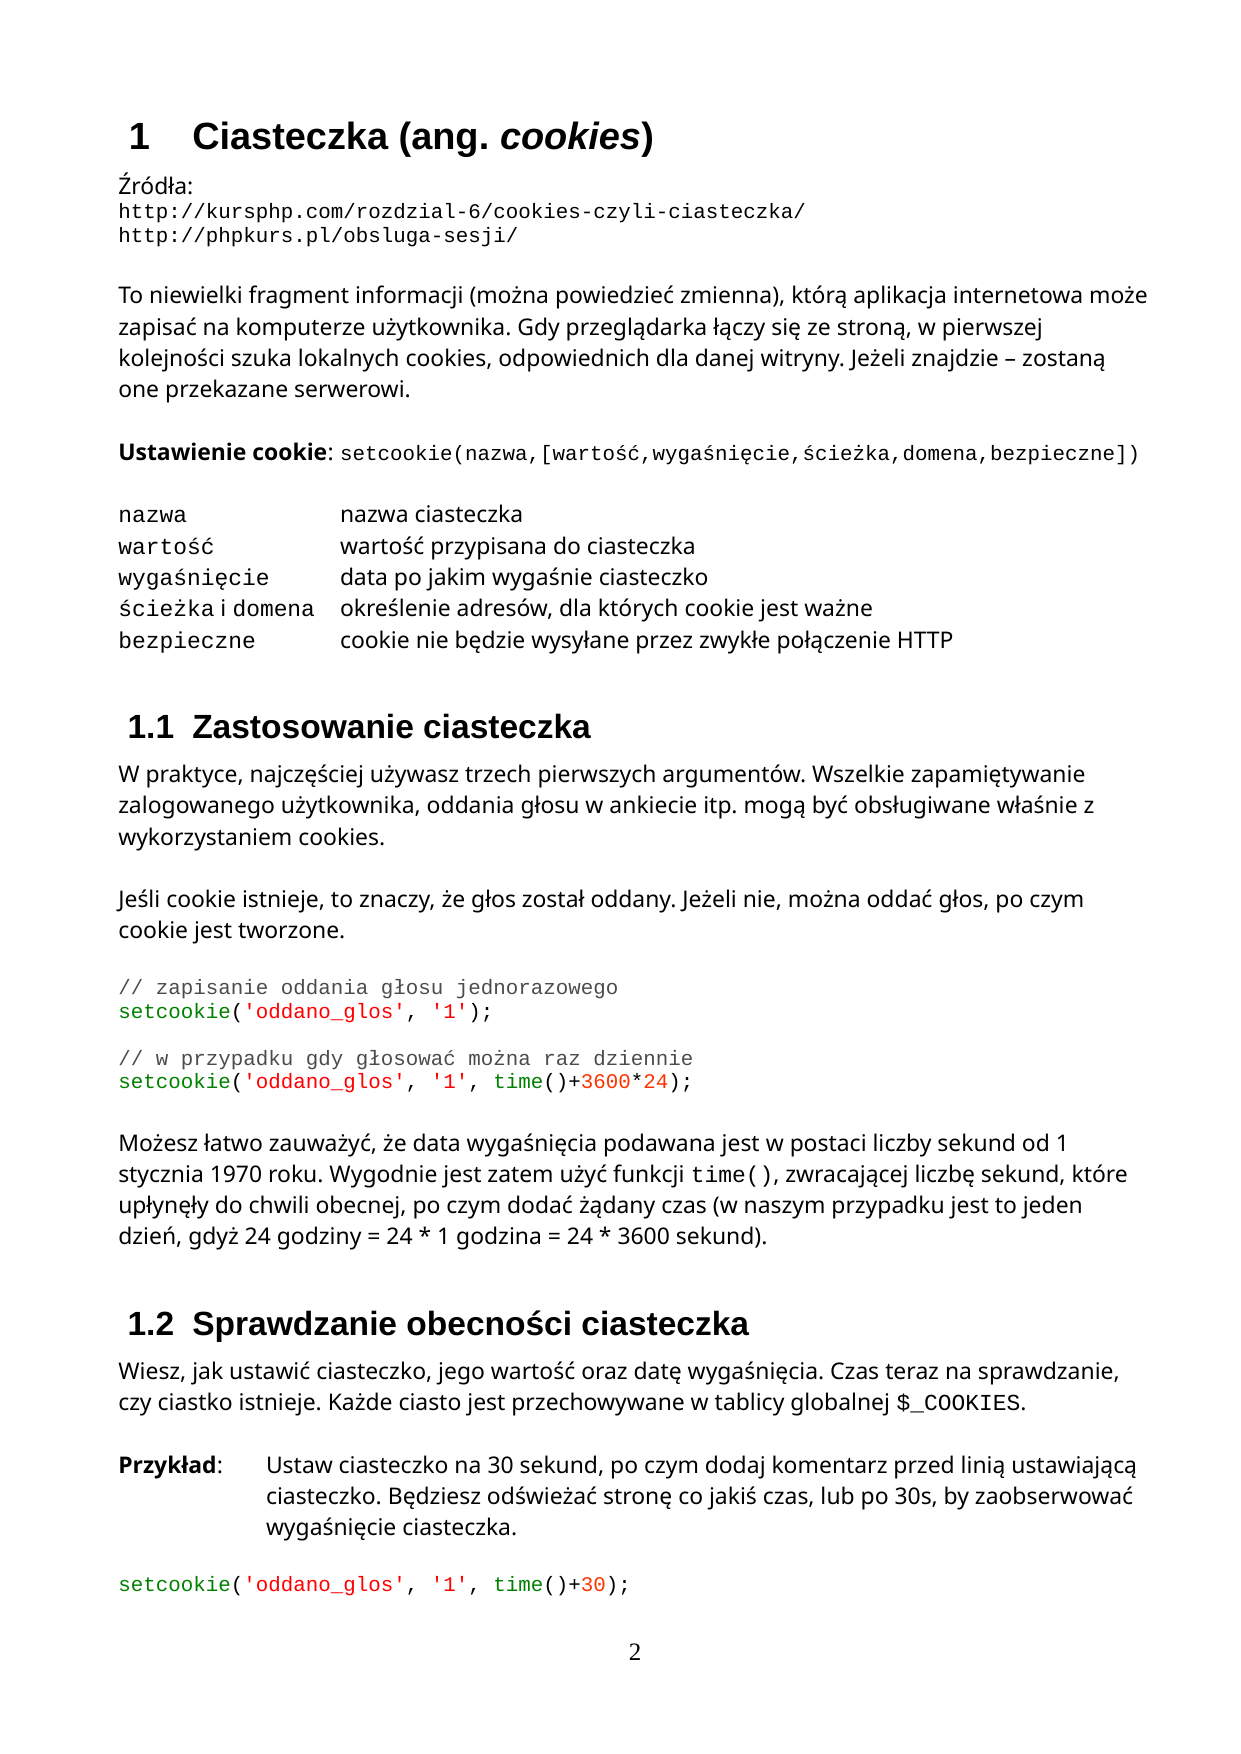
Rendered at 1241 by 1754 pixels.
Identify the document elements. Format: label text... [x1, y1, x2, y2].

text Źródła: [118, 170, 1152, 201]
text // zapisanie oddania głosu jednorazowego [118, 977, 1152, 1001]
text // w przypadku gdy głosować można raz dziennie [118, 1048, 1152, 1072]
text Przykład: Ustaw ciasteczko na 30 sekund, po czym dodaj komentarz przed linią ustawiającą ciasteczko. Będziesz odświeżać stronę co jakiś czas, lub po 30s, by zaobserwować wygaśnięcie ciasteczka. [118, 1449, 1152, 1542]
text nazwa nazwa ciasteczka [118, 498, 1152, 529]
subtitle Zastosowanie ciasteczka [118, 707, 1152, 746]
text W praktyce, najczęściej używasz trzech pierwszych argumentów. Wszelkie zapamiętywanie zalogowanego użytkownika, oddania głosu w ankiecie itp. mogą być obsługiwane właśnie z wykorzystaniem cookies. [118, 758, 1152, 852]
subtitle Sprawdzanie obecności ciasteczka [118, 1304, 1152, 1342]
text setcookie('oddano_glos', '1', time()+30); [118, 1574, 1152, 1597]
text Możesz łatwo zauważyć, że data wygaśnięcia podawana jest w postaci liczby sekund od 1 stycznia 1970 roku. Wygodnie jest zatem użyć funkcji time(), zwracającej liczbę sekund, które upłynęły do chwili obecnej, po czym dodać żądany czas (w naszym przypadku jest to jeden dzień, gdyż 24 godziny = 24 * 1 godzina = 24 * 3600 sekund). [118, 1126, 1152, 1252]
text wartość wartość przypisana do ciasteczka [118, 529, 1152, 561]
text Wiesz, jak ustawić ciasteczko, jego wartość oraz datę wygaśnięcia. Czas teraz na sprawdzanie, czy ciastko istnieje. Każde ciasto jest przechowywane w tablicy globalnej $_COOKIES. [118, 1355, 1152, 1417]
text ścieżka i domena określenie adresów, dla których cookie jest ważne [118, 592, 1152, 624]
text Ustawienie cookie: setcookie(nazwa,[wartość,wygaśnięcie,ścieżka,domena,bezpieczne]) [118, 436, 1152, 467]
text http://phpkurs.pl/obsluga-sesji/ [118, 224, 1152, 248]
text wygaśnięcie data po jakim wygaśnie ciasteczko [118, 561, 1152, 592]
text setcookie('oddano_glos', '1'); [118, 1001, 1152, 1024]
subtitle Ciasteczka (ang. cookies) [118, 113, 1152, 157]
text Jeśli cookie istnieje, to znaczy, że głos został oddany. Jeżeli nie, można oddać głos, po czym cookie jest tworzone. [118, 883, 1152, 946]
text http://kursphp.com/rozdzial-6/cookies-czyli-ciasteczka/ [118, 201, 1152, 224]
text bezpieczne cookie nie będzie wysyłane przez zwykłe połączenie HTTP [118, 624, 1152, 655]
text setcookie('oddano_glos', '1', time()+3600*24); [118, 1072, 1152, 1095]
text To niewielki fragment informacji (można powiedzieć zmienna), którą aplikacja internetowa może zapisać na komputerze użytkownika. Gdy przeglądarka łączy się ze stroną, w pierwszej kolejności szuka lokalnych cookies, odpowiednich dla danej witryny. Jeżeli znajdzie – zostaną one przekazane serwerowi. [118, 279, 1152, 404]
